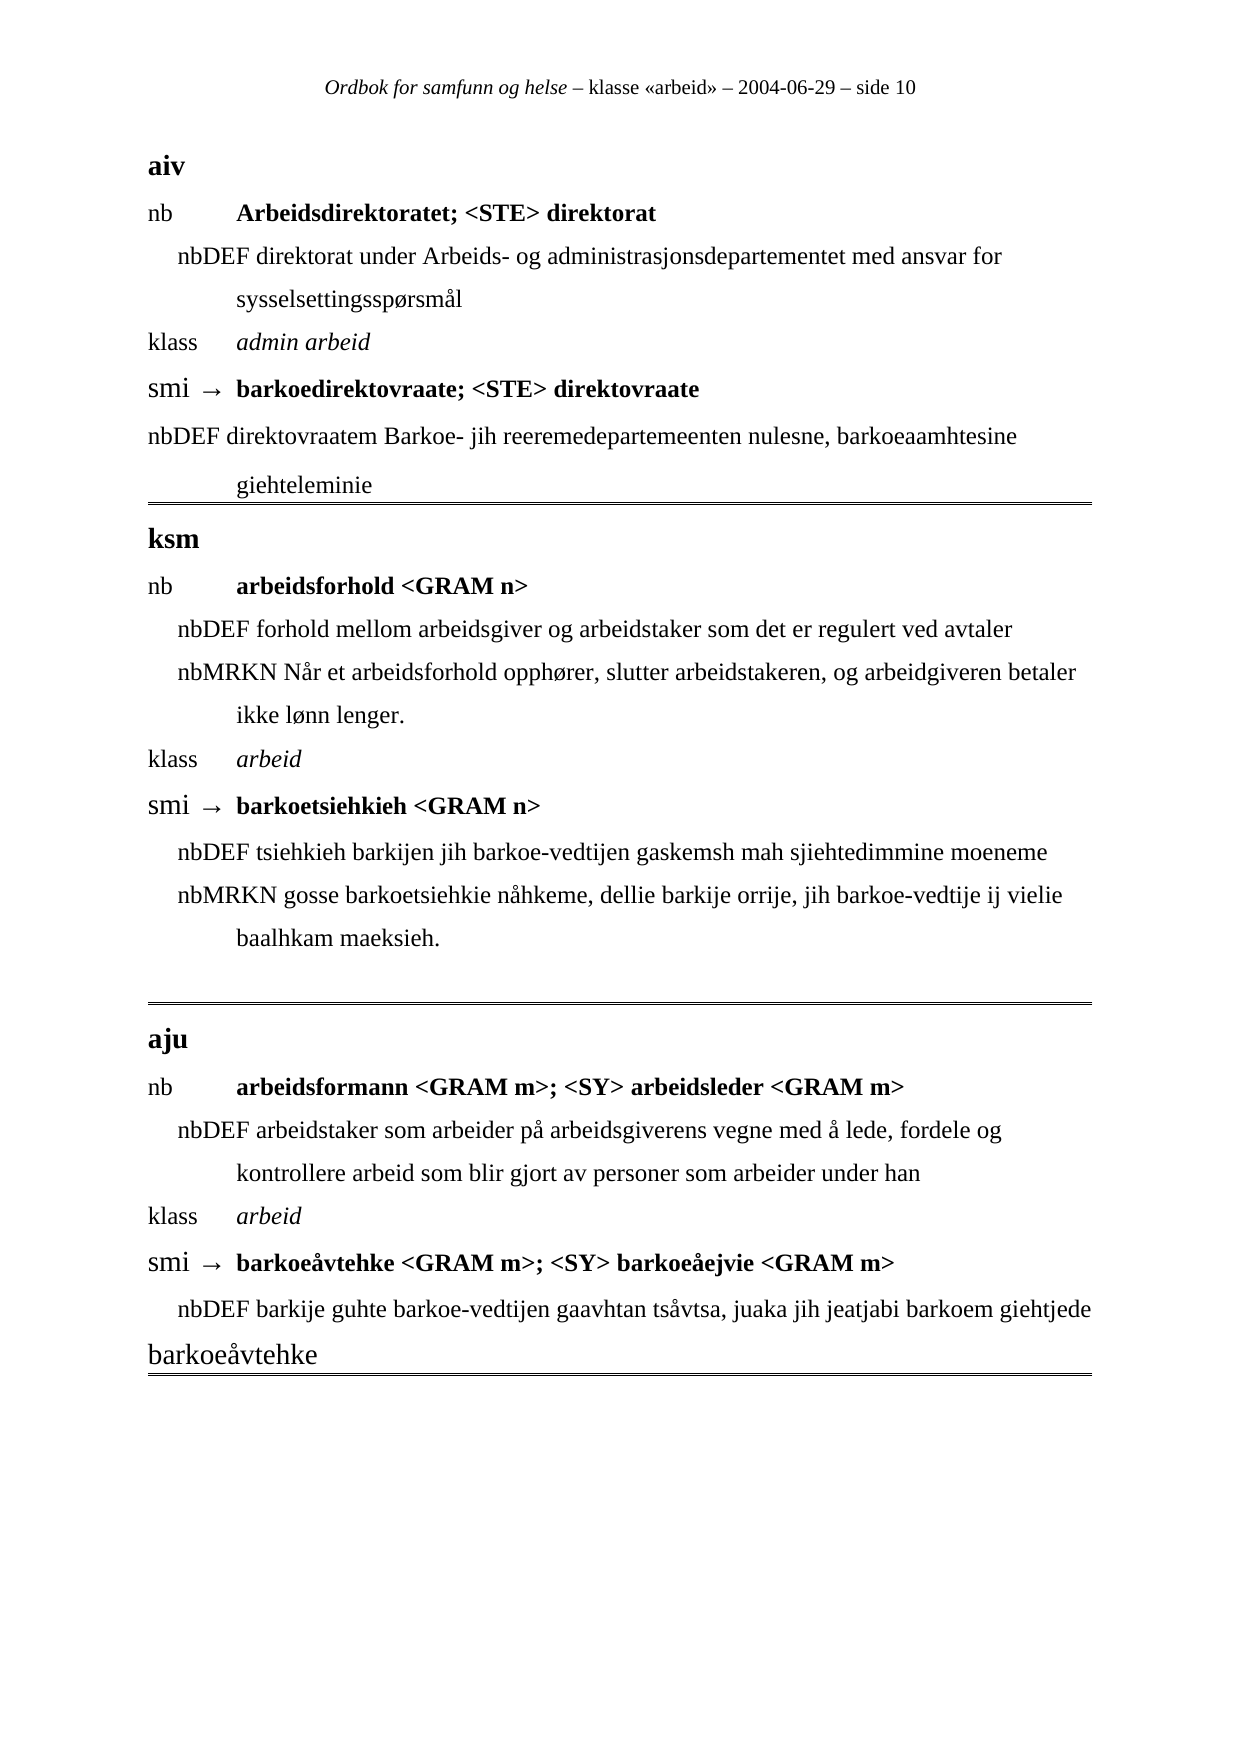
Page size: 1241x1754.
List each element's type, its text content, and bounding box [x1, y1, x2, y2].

text aiv [148, 148, 1092, 181]
text klass arbeid [148, 1201, 1092, 1230]
text nbDEF tsiehkieh barkijen jih barkoe-vedtijen gaskemsh mah sjiehtedimmine moeneme [177, 837, 1092, 866]
text nbDEF direktovraatem Barkoe- jih reeremedepartemeenten nulesne, barkoeaamhtesine giehteleminie [148, 421, 1092, 502]
text nbMRKN gosse barkoetsiehkie nåhkeme, dellie barkije orrije, jih barkoe-vedtije ij vielie baalhkam maeksieh. [177, 880, 1092, 952]
text smi → barkoetsiehkieh <GRAM n> [148, 787, 1092, 820]
text nbDEF arbeidstaker som arbeider på arbeidsgiverens vegne med å lede, fordele og kontrollere arbeid som blir gjort av personer som arbeider under han [177, 1115, 1092, 1187]
text barkoeåvtehke [148, 1337, 1092, 1373]
text klass arbeid [148, 744, 1092, 772]
text smi → barkoedirektovraate; <STE> direktovraate [148, 370, 1092, 404]
text ksm [148, 521, 1092, 554]
text nbDEF forhold mellom arbeidsgiver og arbeidstaker som det er regulert ved avtaler [177, 614, 1092, 643]
text nb Arbeidsdirektoratet; <STE> direktorat [148, 198, 1092, 227]
text nbMRKN Når et arbeidsforhold opphører, slutter arbeidstakeren, og arbeidgiveren betaler ikke lønn lenger. [177, 657, 1092, 729]
text aju [148, 1021, 1092, 1055]
text nb arbeidsformann <GRAM m>; <SY> arbeidsleder <GRAM m> [148, 1072, 1092, 1100]
text smi → barkoeåvtehke <GRAM m>; <SY> barkoeåejvie <GRAM m> [148, 1244, 1092, 1278]
text klass admin arbeid [148, 327, 1092, 356]
text nb arbeidsforhold <GRAM n> [148, 571, 1092, 600]
text nbDEF barkije guhte barkoe-vedtijen gaavhtan tsåvtsa, juaka jih jeatjabi barkoem giehtjede [177, 1294, 1092, 1323]
text nbDEF direktorat under Arbeids- og administrasjonsdepartementet med ansvar for sysselsettingsspørsmål [177, 241, 1092, 313]
